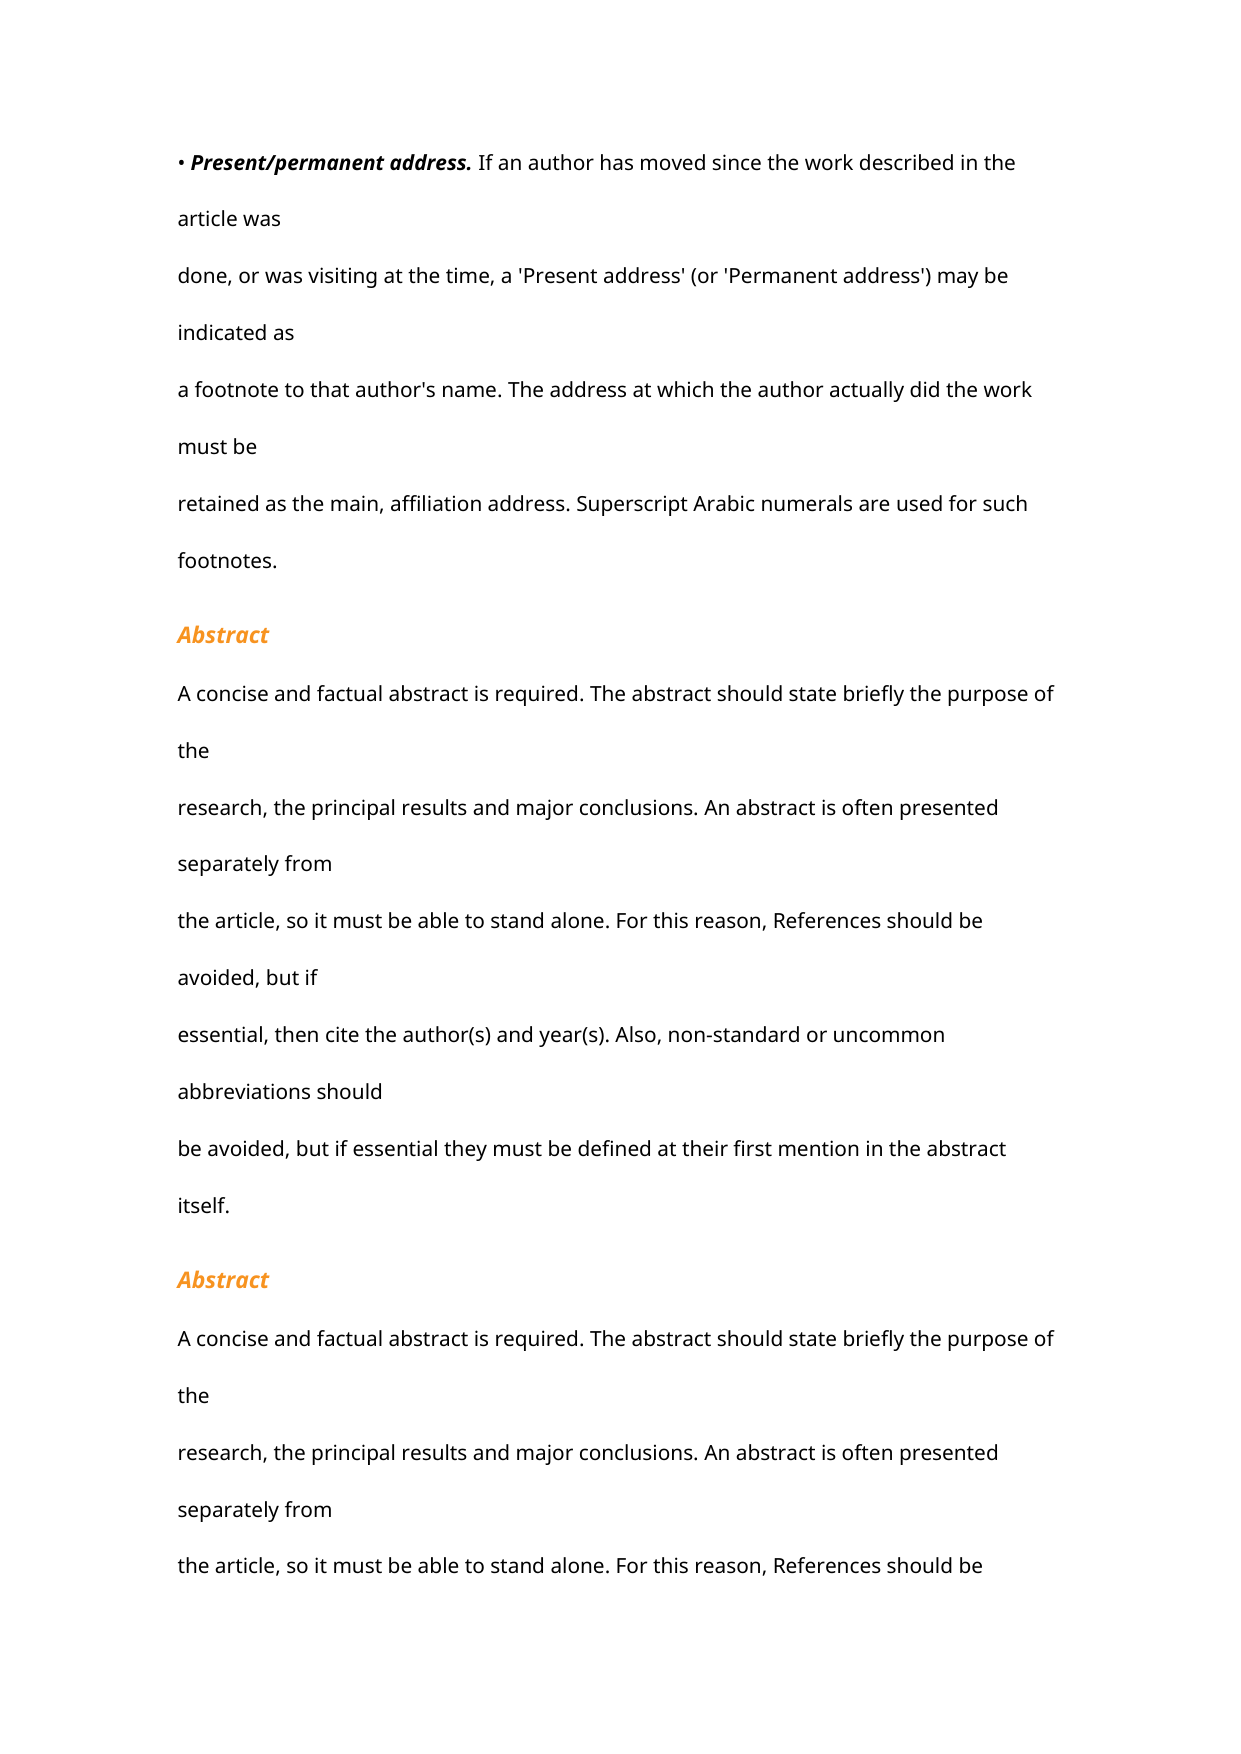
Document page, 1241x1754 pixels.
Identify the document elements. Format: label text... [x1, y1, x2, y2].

text Abstract A concise and factual abstract is required. The abstract should state briefly the purpose of the research, the principal results and major conclusions. An abstract is often presented separately from the article, so it must be able to stand alone. For this reason, References should be [177, 1264, 1063, 1580]
text Abstract A concise and factual abstract is required. The abstract should state briefly the purpose of the research, the principal results and major conclusions. An abstract is often presented separately from the article, so it must be able to stand alone. For this reason, References should be avoided, but if essential, then cite the author(s) and year(s). Also, non-standard or uncommon abbreviations should be avoided, but if essential they must be defined at their first mention in the abstract itself. [177, 619, 1063, 1219]
text • Present/permanent address. If an author has moved since the work described in the article was done, or was visiting at the time, a 'Present address' (or 'Permanent address') may be indicated as a footnote to that author's name. The address at which the author actually did the work must be retained as the main, affiliation address. Superscript Arabic numerals are used for such footnotes. [177, 148, 1063, 574]
